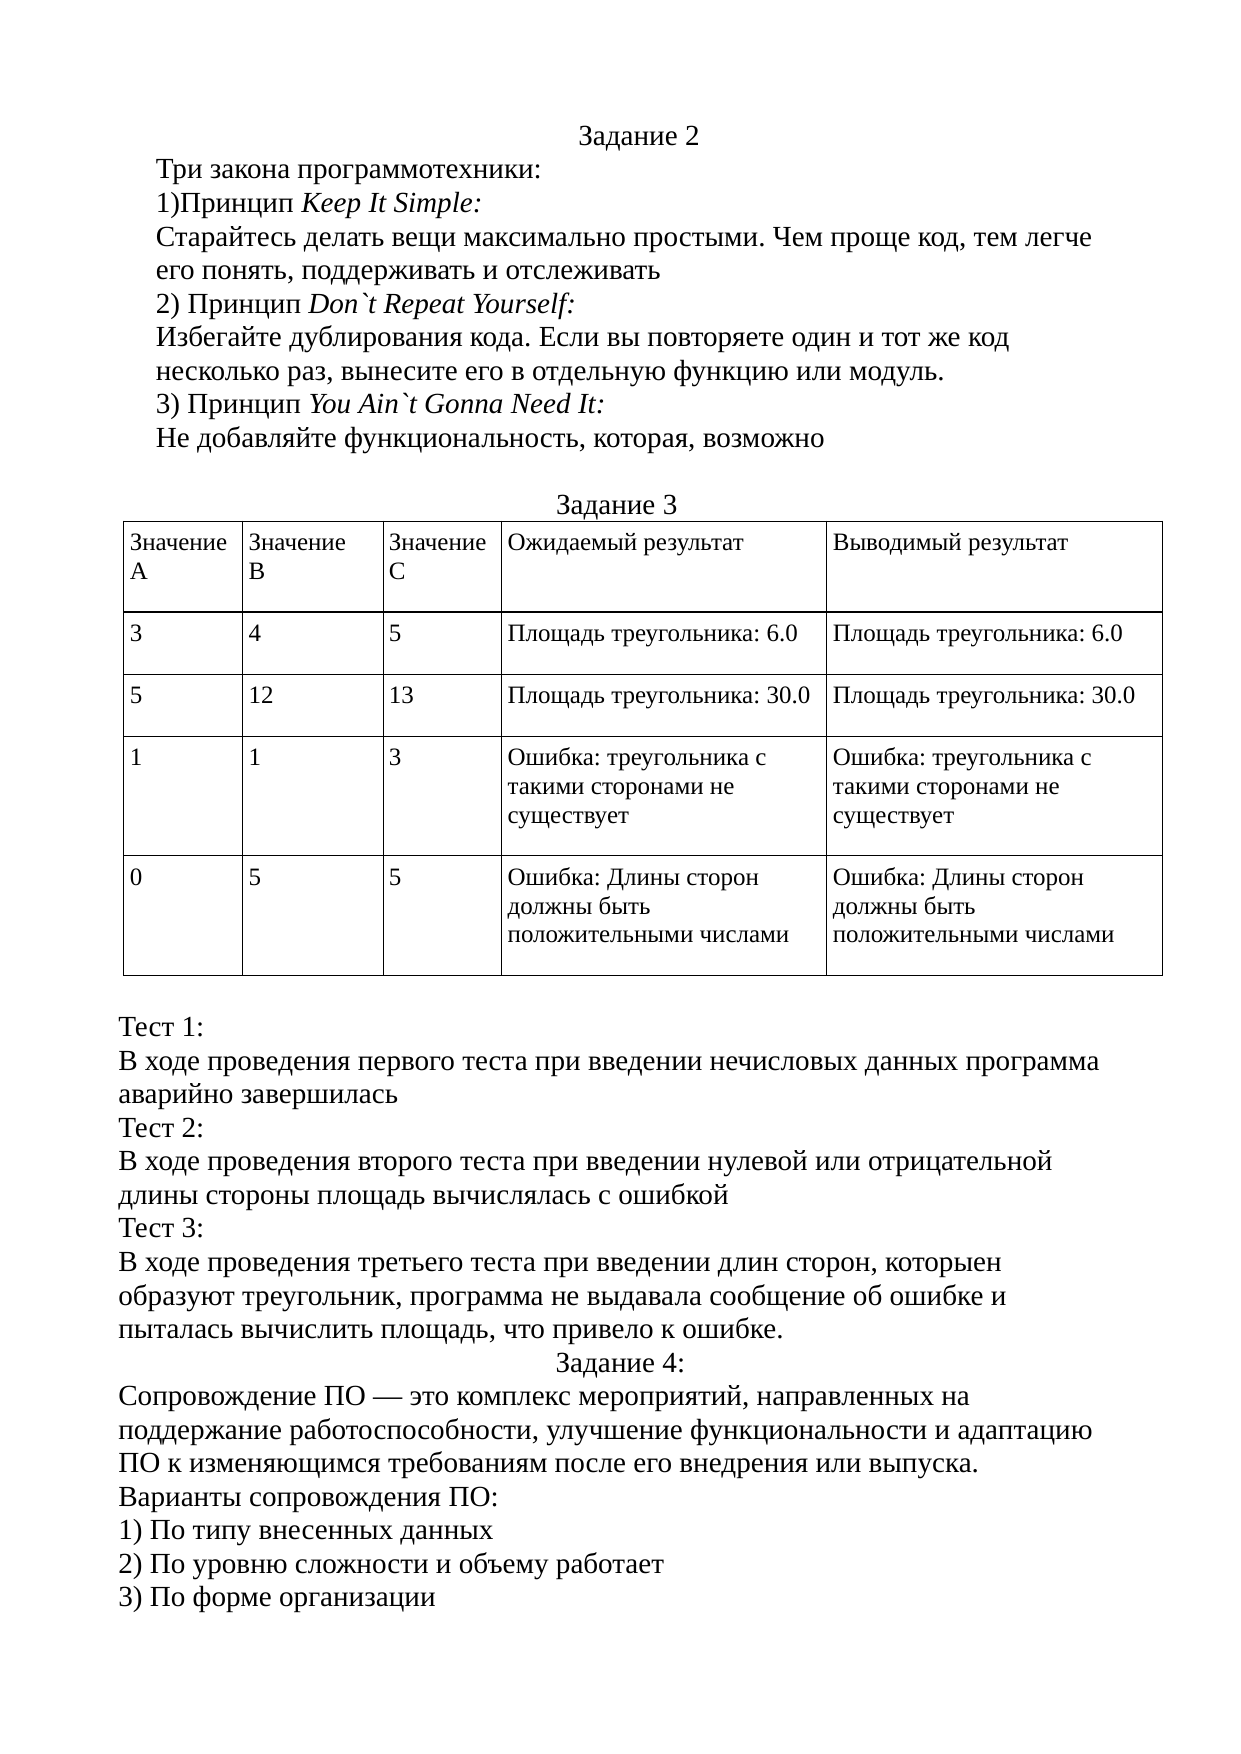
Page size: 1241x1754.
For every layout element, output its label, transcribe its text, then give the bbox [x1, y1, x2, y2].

text Задание 3 [118, 487, 1122, 521]
table_cell 1 [124, 737, 242, 855]
text 2) Принцип Don`t Repeat Yourself: [156, 286, 1122, 319]
table_cell Площадь треугольника: 6.0 [502, 613, 826, 673]
table_cell Ошибка: треугольника с такими сторонами не существует [827, 737, 1162, 855]
table_header Ожидаемый результат [502, 522, 826, 611]
table_cell Площадь треугольника: 30.0 [502, 675, 826, 736]
text Задание 2 [156, 118, 1122, 152]
table_header Значение А [124, 522, 242, 611]
text В ходе проведения второго теста при введении нулевой или отрицательной длины стороны площадь вычислялась с ошибкой [118, 1143, 1122, 1211]
table_header Значение C [384, 522, 501, 611]
table_cell 0 [124, 856, 242, 975]
table_cell 5 [384, 856, 501, 975]
text 1) По типу внесенных данных 2) По уровню сложности и объему работает [118, 1512, 1122, 1579]
text В ходе проведения первого теста при введении нечисловых данных программа аварийно завершилась [118, 1043, 1122, 1110]
table_cell 3 [124, 613, 242, 673]
table_cell Ошибка: Длины сторон должны быть положительными числами [502, 856, 826, 975]
table_cell Ошибка: треугольника с такими сторонами не существует [502, 737, 826, 855]
text Варианты сопровождения ПО: [118, 1479, 1122, 1512]
text Тест 2: [118, 1110, 1122, 1143]
table_cell 12 [243, 675, 383, 736]
table_cell Площадь треугольника: 6.0 [827, 613, 1162, 673]
text Избегайте дублирования кода. Если вы повторяете один и тот же код несколько раз, вынесите его в отдельную функцию или модуль. [156, 319, 1122, 386]
table_cell 5 [243, 856, 383, 975]
text В ходе проведения третьего теста при введении длин сторон, которыен образуют треугольник, программа не выдавала сообщение об ошибке и пыталась вычислить площадь, что привело к ошибке. [118, 1244, 1122, 1345]
table_cell 13 [384, 675, 501, 736]
text 3) По форме организации [118, 1579, 1122, 1613]
text Тест 3: [118, 1211, 1122, 1244]
table_header Значение B [243, 522, 383, 611]
text Задание 4: [118, 1345, 1122, 1378]
text Тест 1: [118, 1009, 1122, 1043]
table_cell 1 [243, 737, 383, 855]
text Старайтесь делать вещи максимально простыми. Чем проще код, тем легче его понять, поддерживать и отслеживать [156, 219, 1122, 286]
text Три закона программотехники: [156, 152, 1122, 185]
table_header Выводимый результат [827, 522, 1162, 611]
table_cell 5 [124, 675, 242, 736]
table_cell 5 [384, 613, 501, 673]
text 1)Принцип Keep It Simple: [156, 185, 1122, 219]
table_cell 3 [384, 737, 501, 855]
table_cell Ошибка: Длины сторон должны быть положительными числами [827, 856, 1162, 975]
text Сопровождение ПО — это комплекс мероприятий, направленных на поддержание работоспособности, улучшение функциональности и адаптацию ПО к изменяющимся требованиям после его внедрения или выпуска. [118, 1378, 1122, 1479]
text 3) Принцип You Ain`t Gonna Need It: Не добавляйте функциональность, которая, возможно [156, 386, 1122, 453]
table_cell Площадь треугольника: 30.0 [827, 675, 1162, 736]
table_cell 4 [243, 613, 383, 673]
